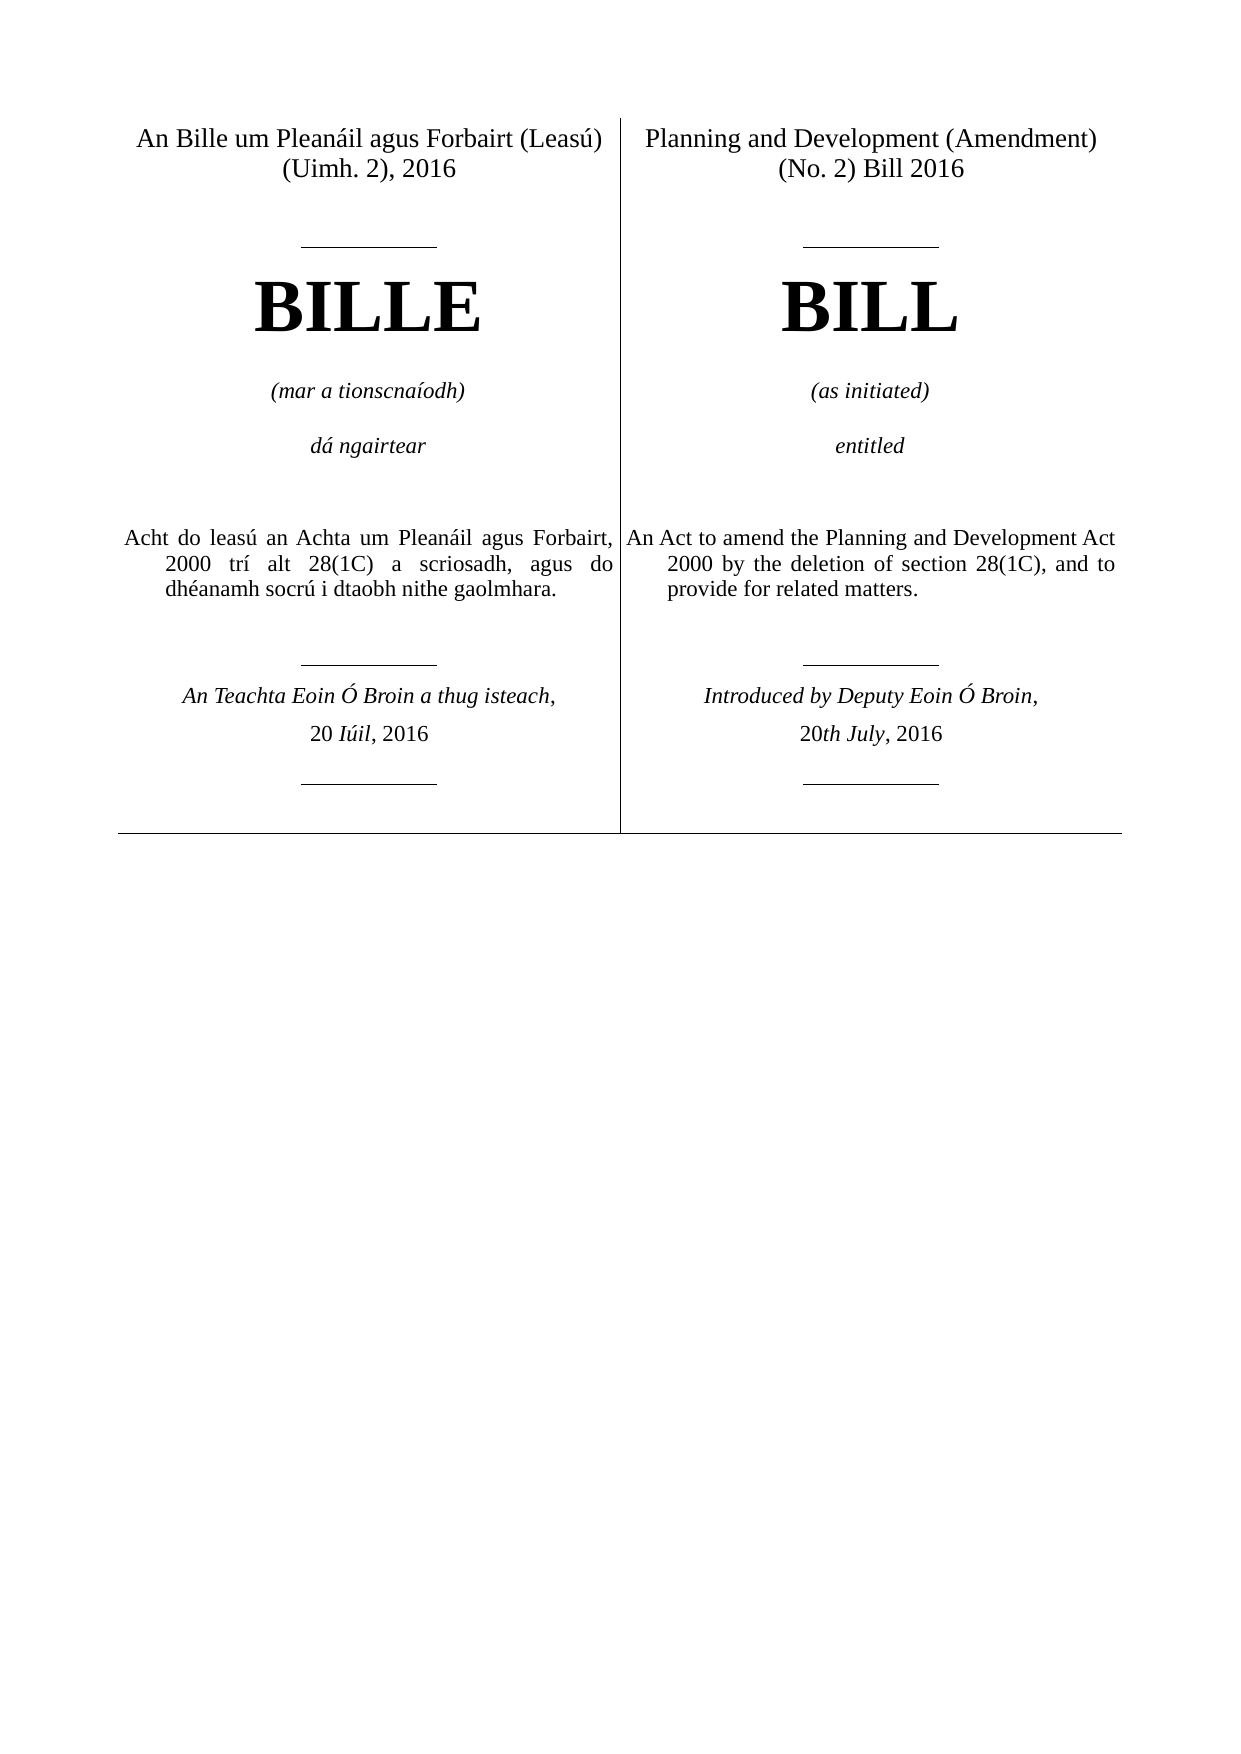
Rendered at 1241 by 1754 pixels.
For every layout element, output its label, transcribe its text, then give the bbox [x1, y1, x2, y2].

table_header Planning and Development (Amendment) (No. 2) Bill 2016 BILL (as initiated) entitled An Act to amend the Planning and Development Act 2000 by the deletion of section 28(1C), and to provide for related matters. Introduced by Deputy Eoin Ó Broin, 20th July, 2016 [621, 118, 1122, 833]
table_header An Bille um Pleanáil agus Forbairt (Leasú) (Uimh. 2), 2016 BILLE (mar a tionscnaíodh) dá ngairtear Acht do leasú an Achta um Pleanáil agus Forbairt, 2000 trí alt 28(1C) a scriosadh, agus do dhéanamh socrú i dtaobh nithe gaolmhara. An Teachta Eoin Ó Broin a thug isteach, 20 Iúil, 2016 [118, 118, 620, 833]
